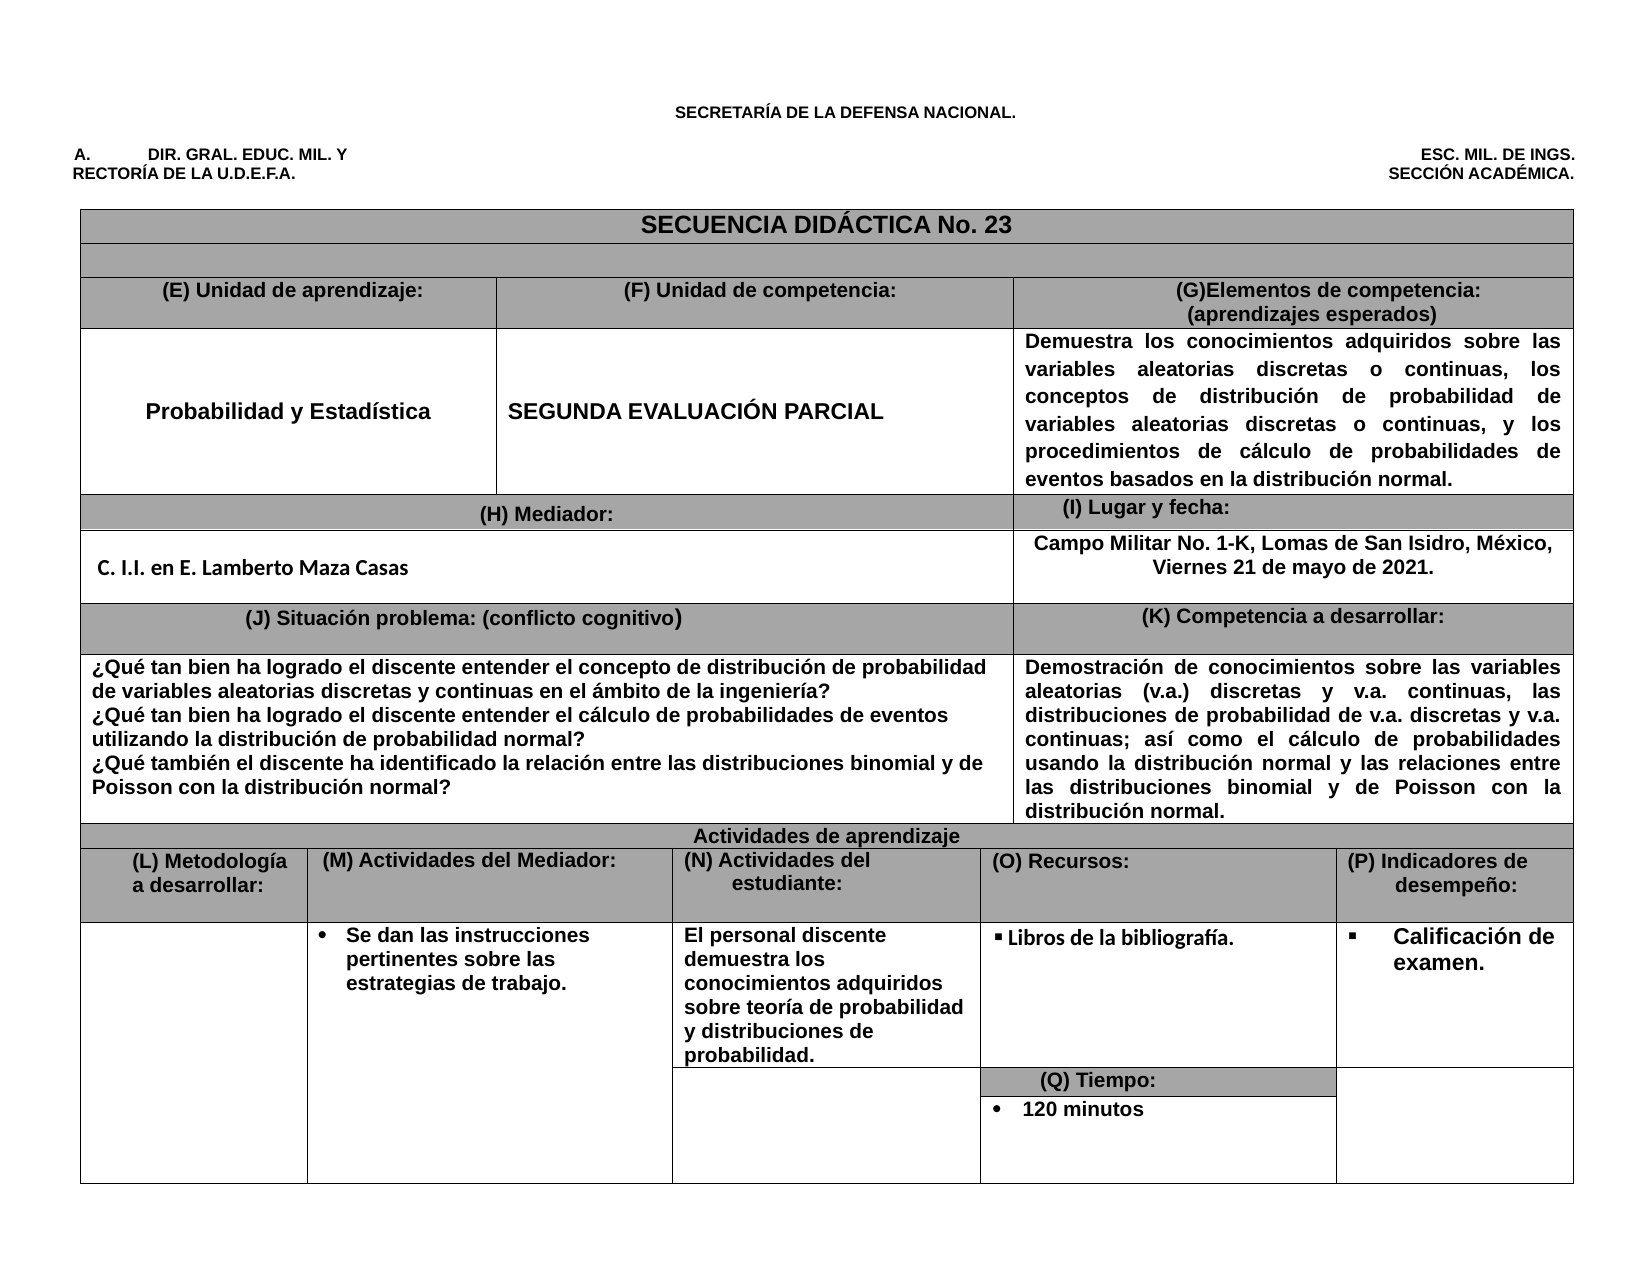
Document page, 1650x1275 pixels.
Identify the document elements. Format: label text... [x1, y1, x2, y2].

table_cell (Q) Tiempo: [981, 1068, 1336, 1096]
table_cell Campo Militar No. 1-K, Lomas de San Isidro, México, Viernes 21 de mayo de 2021. [1014, 531, 1573, 603]
table_cell 120 minutos [981, 1097, 1336, 1183]
table_cell ¿Qué tan bien ha logrado el discente entender el concepto de distribución de probabilidad de variables aleatorias discretas y continuas en el ámbito de la ingeniería? ¿Qué tan bien ha logrado el discente entender el cálculo de probabilidades de eventos utilizando la distribución de probabilidad normal? ¿Qué también el discente ha identificado la relación entre las distribuciones binomial y de Poisson con la distribución normal? [81, 655, 1013, 823]
table_header SECUENCIA DIDÁCTICA No. 23 [81, 210, 1573, 243]
table_cell C. I.I. en E. Lamberto Maza Casas [81, 531, 1013, 603]
table_cell (O) Recursos: [981, 849, 1336, 922]
table_cell Se dan las instrucciones pertinentes sobre las estrategias de trabajo. [308, 923, 672, 1183]
table_cell Demuestra los conocimientos adquiridos sobre las variables aleatorias discretas o continuas, los conceptos de distribución de probabilidad de variables aleatorias discretas o continuas, y los procedimientos de cálculo de probabilidades de eventos basados en la distribución normal. [1014, 329, 1573, 494]
table_cell (H) Mediador: [81, 495, 1013, 529]
table_cell (M) Actividades del Mediador: [308, 849, 672, 922]
table_cell (I) Lugar y fecha: [1014, 495, 1573, 529]
text RECTORÍA DE LA U.D.E.F.A. SECCIÓN ACADÉMICA. [72, 164, 1580, 183]
table_cell Probabilidad y Estadística [81, 329, 496, 494]
table_cell (G)Elementos de competencia: (aprendizajes esperados) [1014, 278, 1573, 328]
list DIR. GRAL. EDUC. MIL. Y ESC. MIL. DE INGS. [74, 145, 1580, 164]
table_cell SEGUNDA EVALUACIÓN PARCIAL [497, 329, 1013, 494]
table_cell [81, 244, 1573, 277]
table_cell (F) Unidad de competencia: [497, 278, 1013, 328]
table_cell Actividades de aprendizaje [81, 824, 1573, 848]
table_cell (E) Unidad de aprendizaje: [81, 278, 496, 328]
table_cell (N) Actividades del estudiante: [673, 849, 980, 922]
table_cell Calificación de examen. [1337, 923, 1573, 1067]
table_cell [1337, 1068, 1573, 1183]
table_cell El personal discente demuestra los conocimientos adquiridos sobre teoría de probabilidad y distribuciones de probabilidad. [673, 923, 980, 1067]
table_cell Libros de la bibliografía. [981, 923, 1336, 1067]
table_cell (J) Situación problema: (conflicto cognitivo) [81, 604, 1013, 654]
table_cell (L) Metodología a desarrollar: [81, 849, 307, 922]
table_cell (K) Competencia a desarrollar: [1014, 604, 1573, 654]
table_cell [673, 1068, 980, 1183]
table_cell [81, 923, 307, 1183]
table_cell Demostración de conocimientos sobre las variables aleatorias (v.a.) discretas y v.a. continuas, las distribuciones de probabilidad de v.a. discretas y v.a. continuas; así como el cálculo de probabilidades usando la distribución normal y las relaciones entre las distribuciones binomial y de Poisson con la distribución normal. [1014, 655, 1573, 823]
table_cell (P) Indicadores de desempeño: [1337, 849, 1573, 922]
text SECRETARÍA DE LA DEFENSA NACIONAL. [111, 103, 1580, 122]
